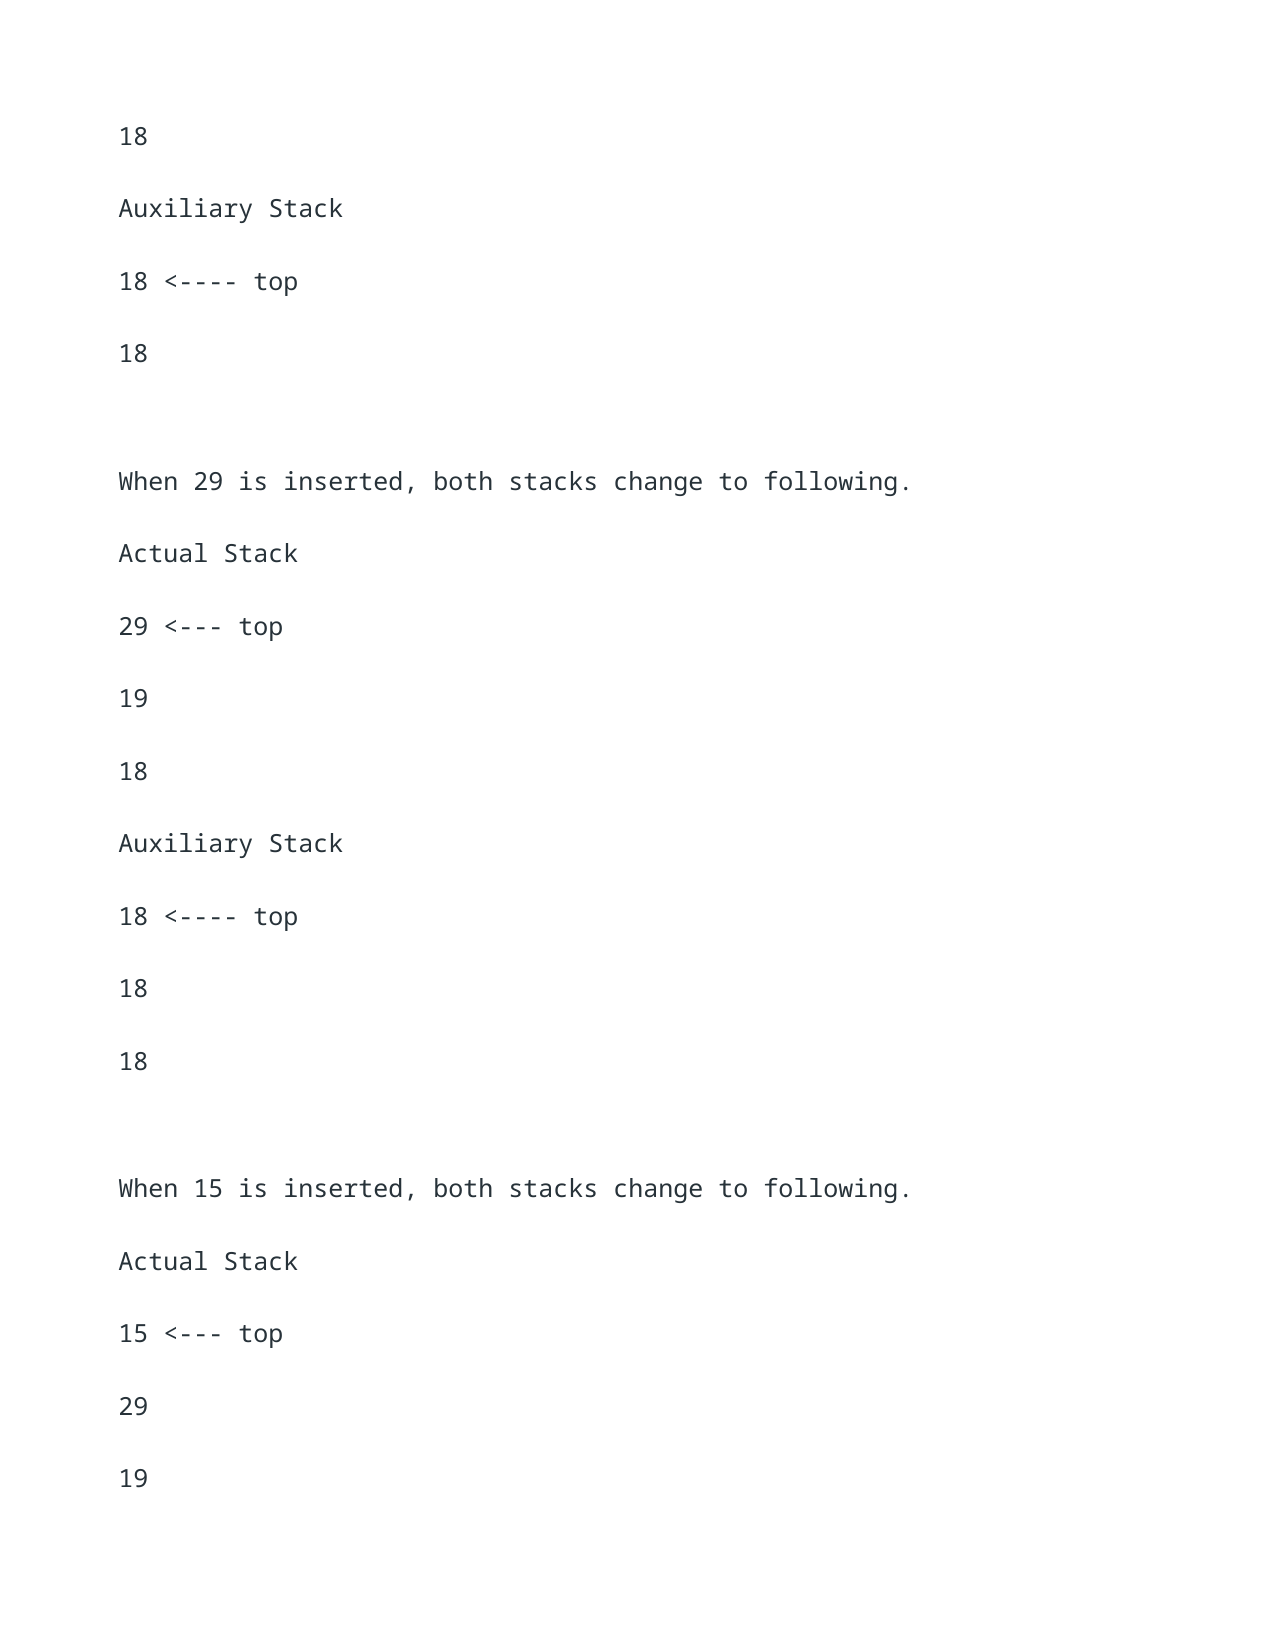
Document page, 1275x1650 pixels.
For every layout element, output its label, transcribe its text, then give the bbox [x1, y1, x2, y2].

text 18 <---- top [118, 263, 1157, 297]
text Auxiliary Stack [118, 191, 1157, 225]
text 29 <--- top [118, 608, 1157, 642]
text When 15 is inserted, both stacks change to following. [118, 1171, 1157, 1205]
text 18 [118, 336, 1157, 370]
text 18 [118, 753, 1157, 787]
text 18 [118, 971, 1157, 1005]
text 19 [118, 1461, 1157, 1495]
text 19 [118, 681, 1157, 715]
text 18 [118, 118, 1157, 152]
text Auxiliary Stack [118, 826, 1157, 860]
text Actual Stack [118, 536, 1157, 570]
text When 29 is inserted, both stacks change to following. [118, 463, 1157, 497]
text 29 [118, 1388, 1157, 1422]
text 15 <--- top [118, 1316, 1157, 1350]
text 18 [118, 1043, 1157, 1077]
text Actual Stack [118, 1243, 1157, 1277]
text 18 <---- top [118, 898, 1157, 932]
